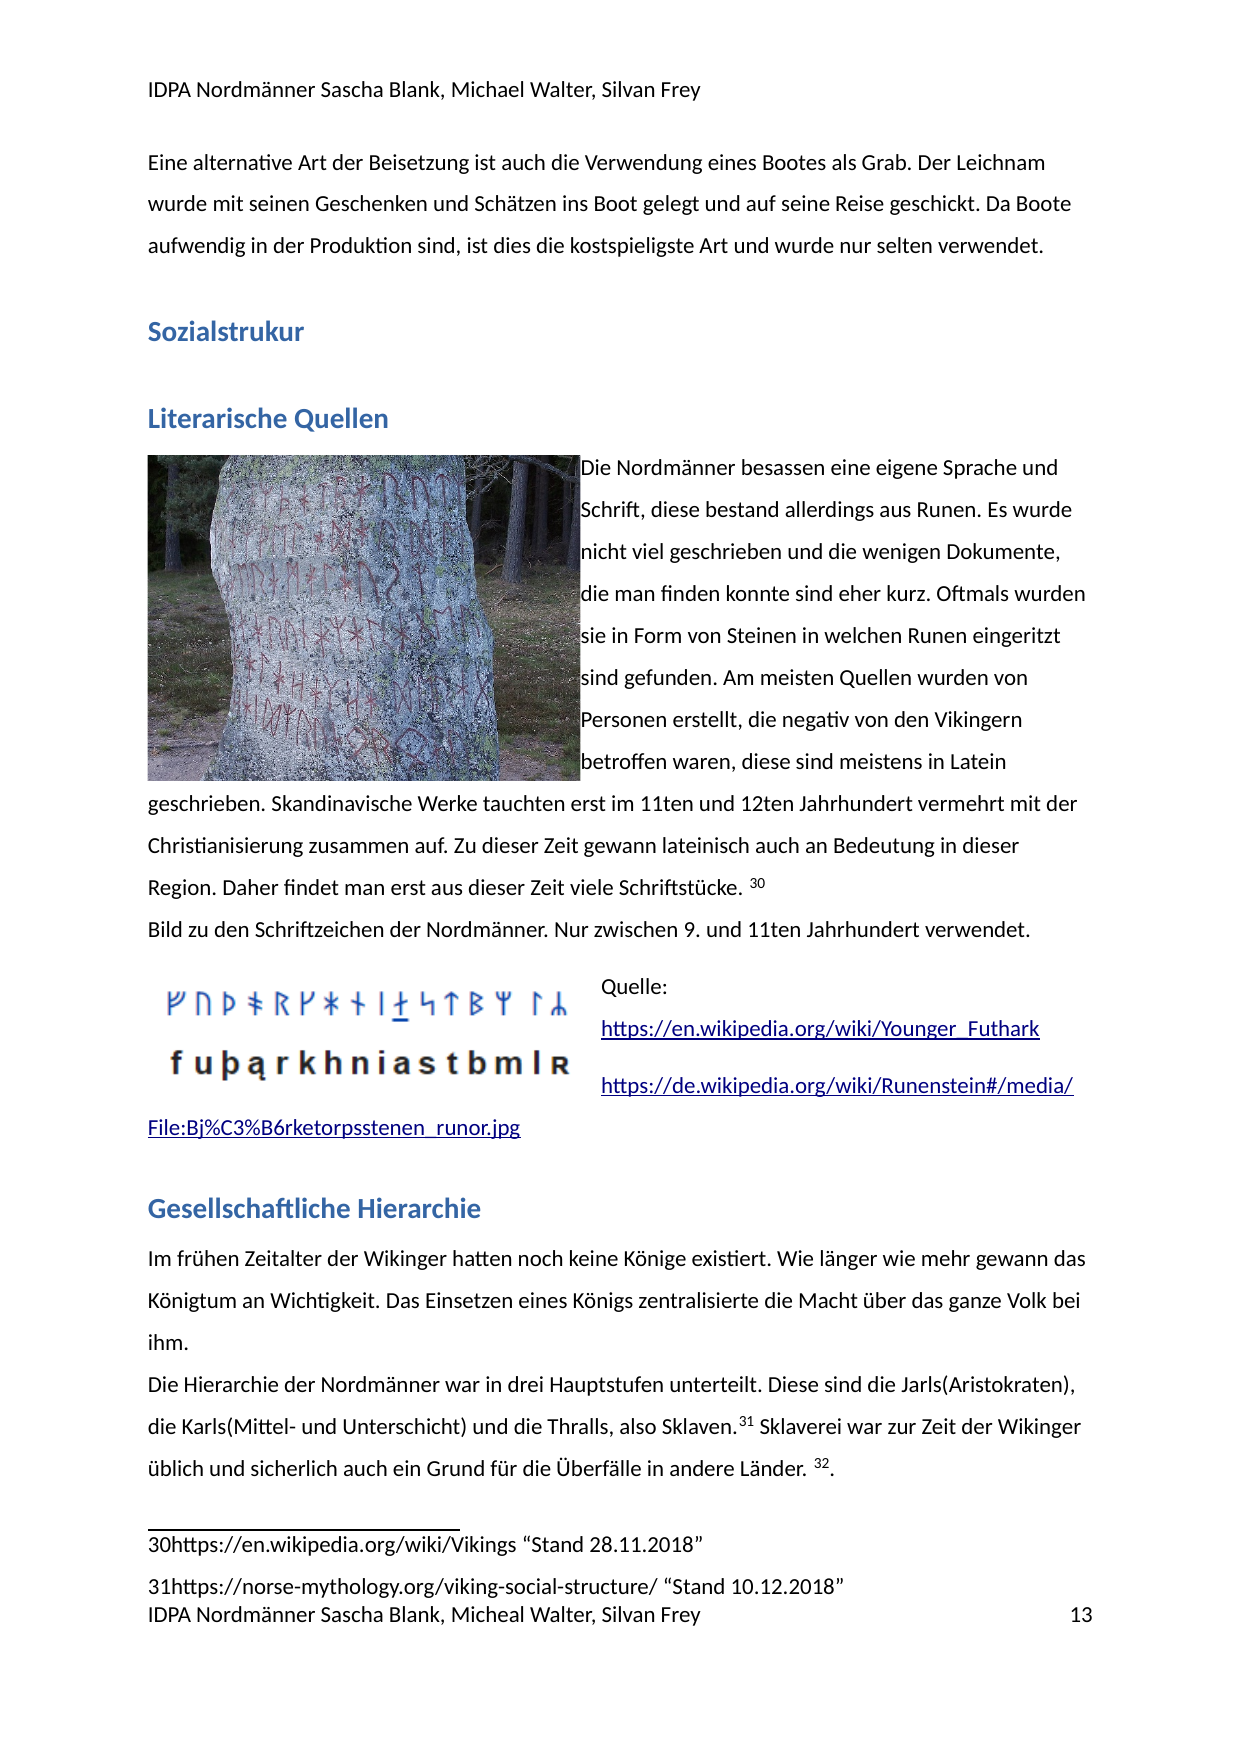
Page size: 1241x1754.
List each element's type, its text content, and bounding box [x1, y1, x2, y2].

picture [147, 972, 601, 1111]
text Im frühen Zeitalter der Wikinger hatten noch keine Könige existiert. Wie länger wie mehr gewann das Königtum an Wichtigkeit. Das Einsetzen eines Königs zentralisierte die Macht über das ganze Volk bei ihm. Die Hierarchie der Nordmänner war in drei Hauptstufen unterteilt. Diese sind die Jarls(Aristokraten), die Karls(Mittel- und Unterschicht) und die Thralls, also Sklaven. Sklaverei war zur Zeit der Wikinger üblich und sicherlich auch ein Grund für die Überfälle in andere Länder. . [148, 1244, 1093, 1482]
subtitle Literarische Quellen [148, 400, 1093, 436]
text https://en.wikipedia.org/wiki/Vikings “Stand 28.11.2018” [148, 1530, 1093, 1558]
text https://norse-mythology.org/viking-social-structure/ “Stand 10.12.2018” [148, 1572, 1093, 1600]
text Bild zu den Schriftzeichen der Nordmänner. Nur zwischen 9. und 11ten Jahrhundert verwendet. [148, 915, 1093, 943]
subtitle Gesellschaftliche Hierarchie [148, 1190, 1093, 1226]
text Die Nordmänner besassen eine eigene Sprache und Schrift, diese bestand allerdings aus Runen. Es wurde nicht viel geschrieben und die wenigen Dokumente, die man finden konnte sind eher kurz. Oftmals wurden sie in Form von Steinen in welchen Runen eingeritzt sind gefunden. Am meisten Quellen wurden von Personen erstellt, die negativ von den Vikingern betroffen waren, diese sind meistens in Latein geschrieben. Skandinavische Werke tauchten erst im 11ten und 12ten Jahrhundert vermehrt mit der Christianisierung zusammen auf. Zu dieser Zeit gewann lateinisch auch an Bedeutung in dieser Region. Daher findet man erst aus dieser Zeit viele Schriftstücke. [148, 453, 1093, 901]
subtitle Sozialstrukur [148, 313, 1093, 349]
text Eine alternative Art der Beisetzung ist auch die Verwendung eines Bootes als Grab. Der Leichnam wurde mit seinen Geschenken und Schätzen ins Boot gelegt und auf seine Reise geschickt. Da Boote aufwendig in der Produktion sind, ist dies die kostspieligste Art und wurde nur selten verwendet. [148, 148, 1093, 259]
text https://de.wikipedia.org/wiki/Runenstein#/media/File:Bj%C3%B6rketorpsstenen_runor.jpg [148, 1071, 1093, 1141]
picture [147, 455, 581, 781]
text Quelle: https://en.wikipedia.org/wiki/Younger_Futhark [601, 972, 1093, 1042]
